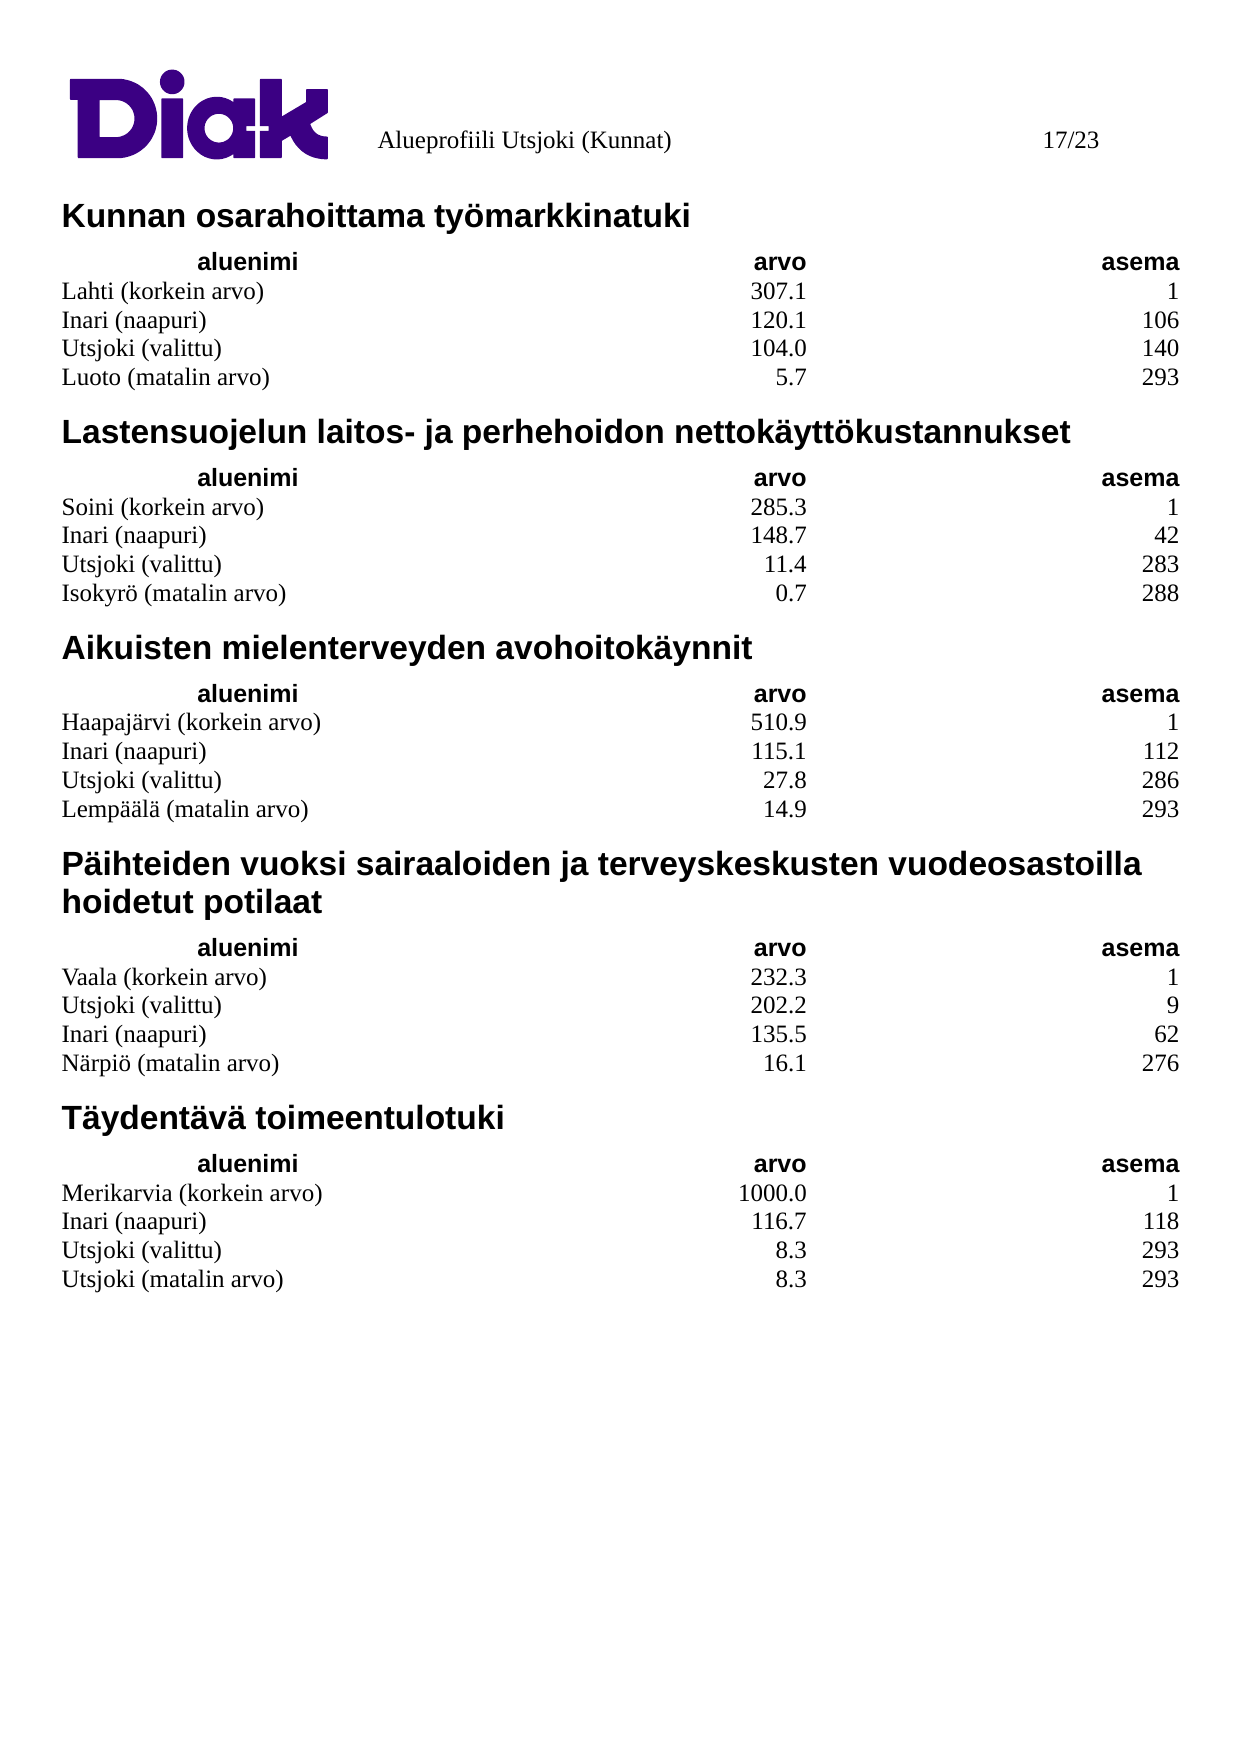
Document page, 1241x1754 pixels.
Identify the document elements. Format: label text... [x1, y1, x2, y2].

table_cell Utsjoki (valittu) [61, 991, 434, 1019]
table_cell 285.3 [434, 492, 806, 521]
table_cell 116.7 [434, 1206, 806, 1235]
table_cell 1 [806, 492, 1179, 521]
table_cell 8.3 [434, 1264, 806, 1293]
table_cell 14.9 [434, 794, 806, 822]
table_cell 148.7 [434, 521, 806, 549]
table_cell Utsjoki (valittu) [61, 334, 434, 362]
subtitle Lastensuojelun laitos- ja perhehoidon nettokäyttökustannukset [61, 412, 1179, 451]
table_cell 1000.0 [434, 1178, 806, 1206]
table_cell 1 [806, 1178, 1179, 1206]
table_cell 118 [806, 1206, 1179, 1235]
table_cell 27.8 [434, 765, 806, 794]
table_header asema [806, 679, 1179, 707]
table_header asema [806, 1149, 1179, 1178]
table_cell 62 [806, 1019, 1179, 1048]
table_header asema [806, 933, 1179, 962]
subtitle Aikuisten mielenterveyden avohoitokäynnit [61, 628, 1179, 666]
table_header arvo [434, 933, 806, 962]
table_header aluenimi [61, 933, 434, 962]
table_cell Vaala (korkein arvo) [61, 962, 434, 991]
table_header arvo [434, 247, 806, 276]
table_cell 120.1 [434, 305, 806, 333]
table_cell 8.3 [434, 1235, 806, 1264]
subtitle Päihteiden vuoksi sairaaloiden ja terveyskeskusten vuodeosastoilla hoidetut potilaat [61, 843, 1179, 921]
table_header asema [806, 247, 1179, 276]
table_cell 42 [806, 521, 1179, 549]
table_cell 276 [806, 1048, 1179, 1077]
table_cell Inari (naapuri) [61, 1206, 434, 1235]
table_cell 112 [806, 736, 1179, 765]
table_cell 232.3 [434, 962, 806, 991]
table_cell Inari (naapuri) [61, 521, 434, 549]
table_cell Isokyrö (matalin arvo) [61, 578, 434, 607]
table_cell 0.7 [434, 578, 806, 607]
table_header aluenimi [61, 679, 434, 707]
subtitle Täydentävä toimeentulotuki [61, 1098, 1179, 1136]
table_header arvo [434, 1149, 806, 1178]
table_cell 288 [806, 578, 1179, 607]
table_cell Lahti (korkein arvo) [61, 276, 434, 305]
table_cell 11.4 [434, 549, 806, 578]
table_header aluenimi [61, 247, 434, 276]
table_cell 202.2 [434, 991, 806, 1019]
table_cell 307.1 [434, 276, 806, 305]
table_cell Lempäälä (matalin arvo) [61, 794, 434, 822]
table_cell 283 [806, 549, 1179, 578]
table_cell Utsjoki (valittu) [61, 1235, 434, 1264]
table_cell Närpiö (matalin arvo) [61, 1048, 434, 1077]
table_cell 293 [806, 362, 1179, 391]
table_cell 1 [806, 708, 1179, 736]
table_cell 293 [806, 1264, 1179, 1293]
table_cell 286 [806, 765, 1179, 794]
table_header arvo [434, 463, 806, 492]
table_header aluenimi [61, 463, 434, 492]
table_cell Luoto (matalin arvo) [61, 362, 434, 391]
table_header arvo [434, 679, 806, 707]
table_cell 510.9 [434, 708, 806, 736]
table_cell 9 [806, 991, 1179, 1019]
table_cell Utsjoki (matalin arvo) [61, 1264, 434, 1293]
table_cell Inari (naapuri) [61, 736, 434, 765]
table_cell Utsjoki (valittu) [61, 765, 434, 794]
table_cell Haapajärvi (korkein arvo) [61, 708, 434, 736]
table_cell 115.1 [434, 736, 806, 765]
table_cell 293 [806, 794, 1179, 822]
table_header aluenimi [61, 1149, 434, 1178]
table_cell 1 [806, 276, 1179, 305]
table_cell 16.1 [434, 1048, 806, 1077]
table_cell Inari (naapuri) [61, 305, 434, 333]
table_cell 140 [806, 334, 1179, 362]
table_cell Soini (korkein arvo) [61, 492, 434, 521]
table_cell 5.7 [434, 362, 806, 391]
table_cell 293 [806, 1235, 1179, 1264]
table_cell 104.0 [434, 334, 806, 362]
subtitle Kunnan osarahoittama työmarkkinatuki [61, 196, 1179, 235]
table_cell 135.5 [434, 1019, 806, 1048]
table_cell 106 [806, 305, 1179, 333]
table_cell 1 [806, 962, 1179, 991]
table_header asema [806, 463, 1179, 492]
table_cell Utsjoki (valittu) [61, 549, 434, 578]
table_cell Merikarvia (korkein arvo) [61, 1178, 434, 1206]
table_cell Inari (naapuri) [61, 1019, 434, 1048]
